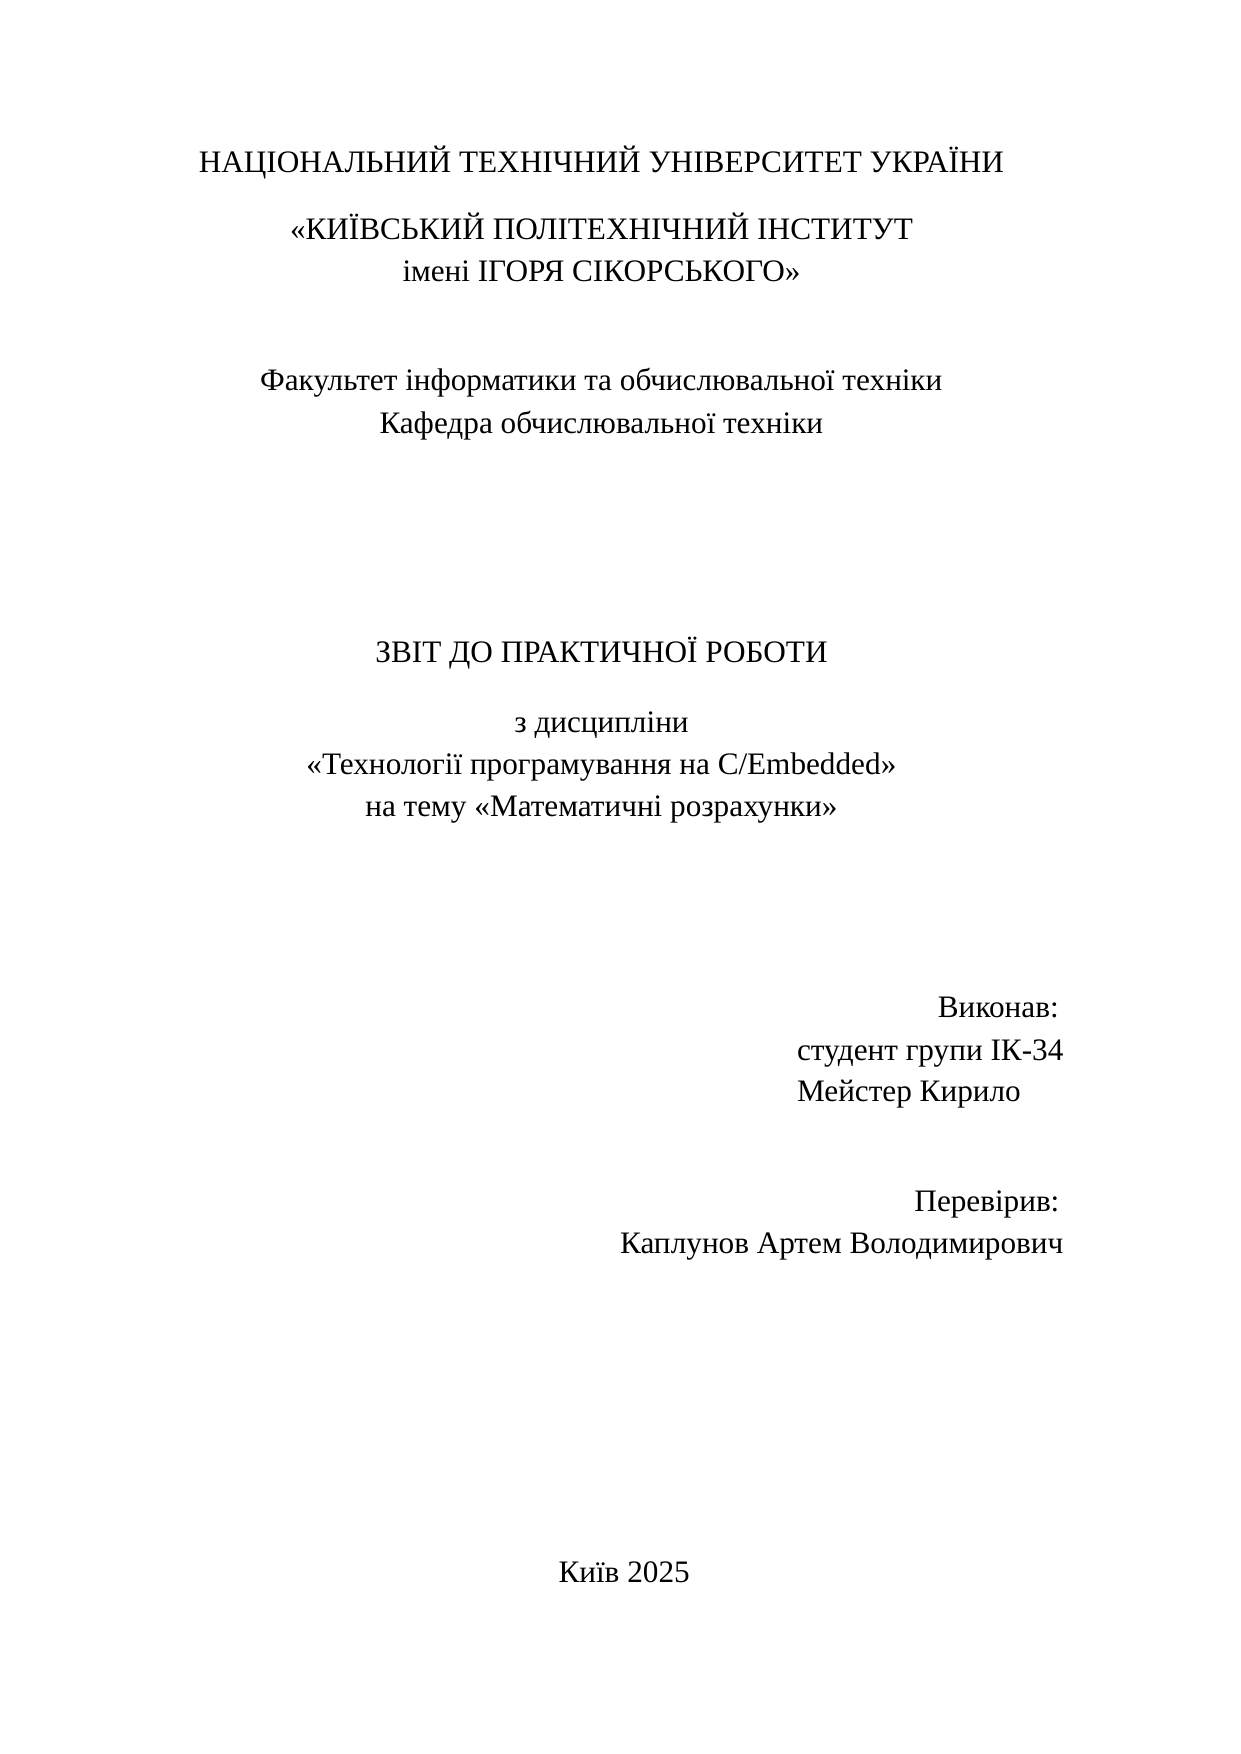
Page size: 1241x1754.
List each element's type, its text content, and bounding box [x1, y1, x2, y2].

text «КИЇВСЬКИЙ ПОЛІТЕХНІЧНИЙ ІНСТИТУТ імені ІГОРЯ СІКОРСЬКОГО» [264, 210, 939, 288]
text «Технології програмування на C/Embedded» [118, 745, 1084, 781]
text студент групи ІК-34 [797, 1031, 1156, 1067]
text ЗВІТ ДО ПРАКТИЧНОЇ РОБОТИ [118, 633, 1084, 669]
text Перевірив: [753, 1182, 1141, 1218]
text Виконав: [856, 989, 1156, 1025]
text Факультет інформатики та обчислювальної техніки Кафедра обчислювальної техніки [210, 361, 993, 440]
text на тему «Математичні розрахунки» [118, 787, 1084, 823]
text Каплунов Артем Володимирович [620, 1224, 1141, 1260]
text Мейстер Кирило [797, 1073, 1156, 1109]
text з дисципліни [118, 703, 1084, 739]
text Київ 2025 [118, 1553, 1122, 1589]
text НАЦІОНАЛЬНИЙ ТЕХНІЧНИЙ УНІВЕРСИТЕТ УКРАЇНИ [118, 143, 1084, 179]
